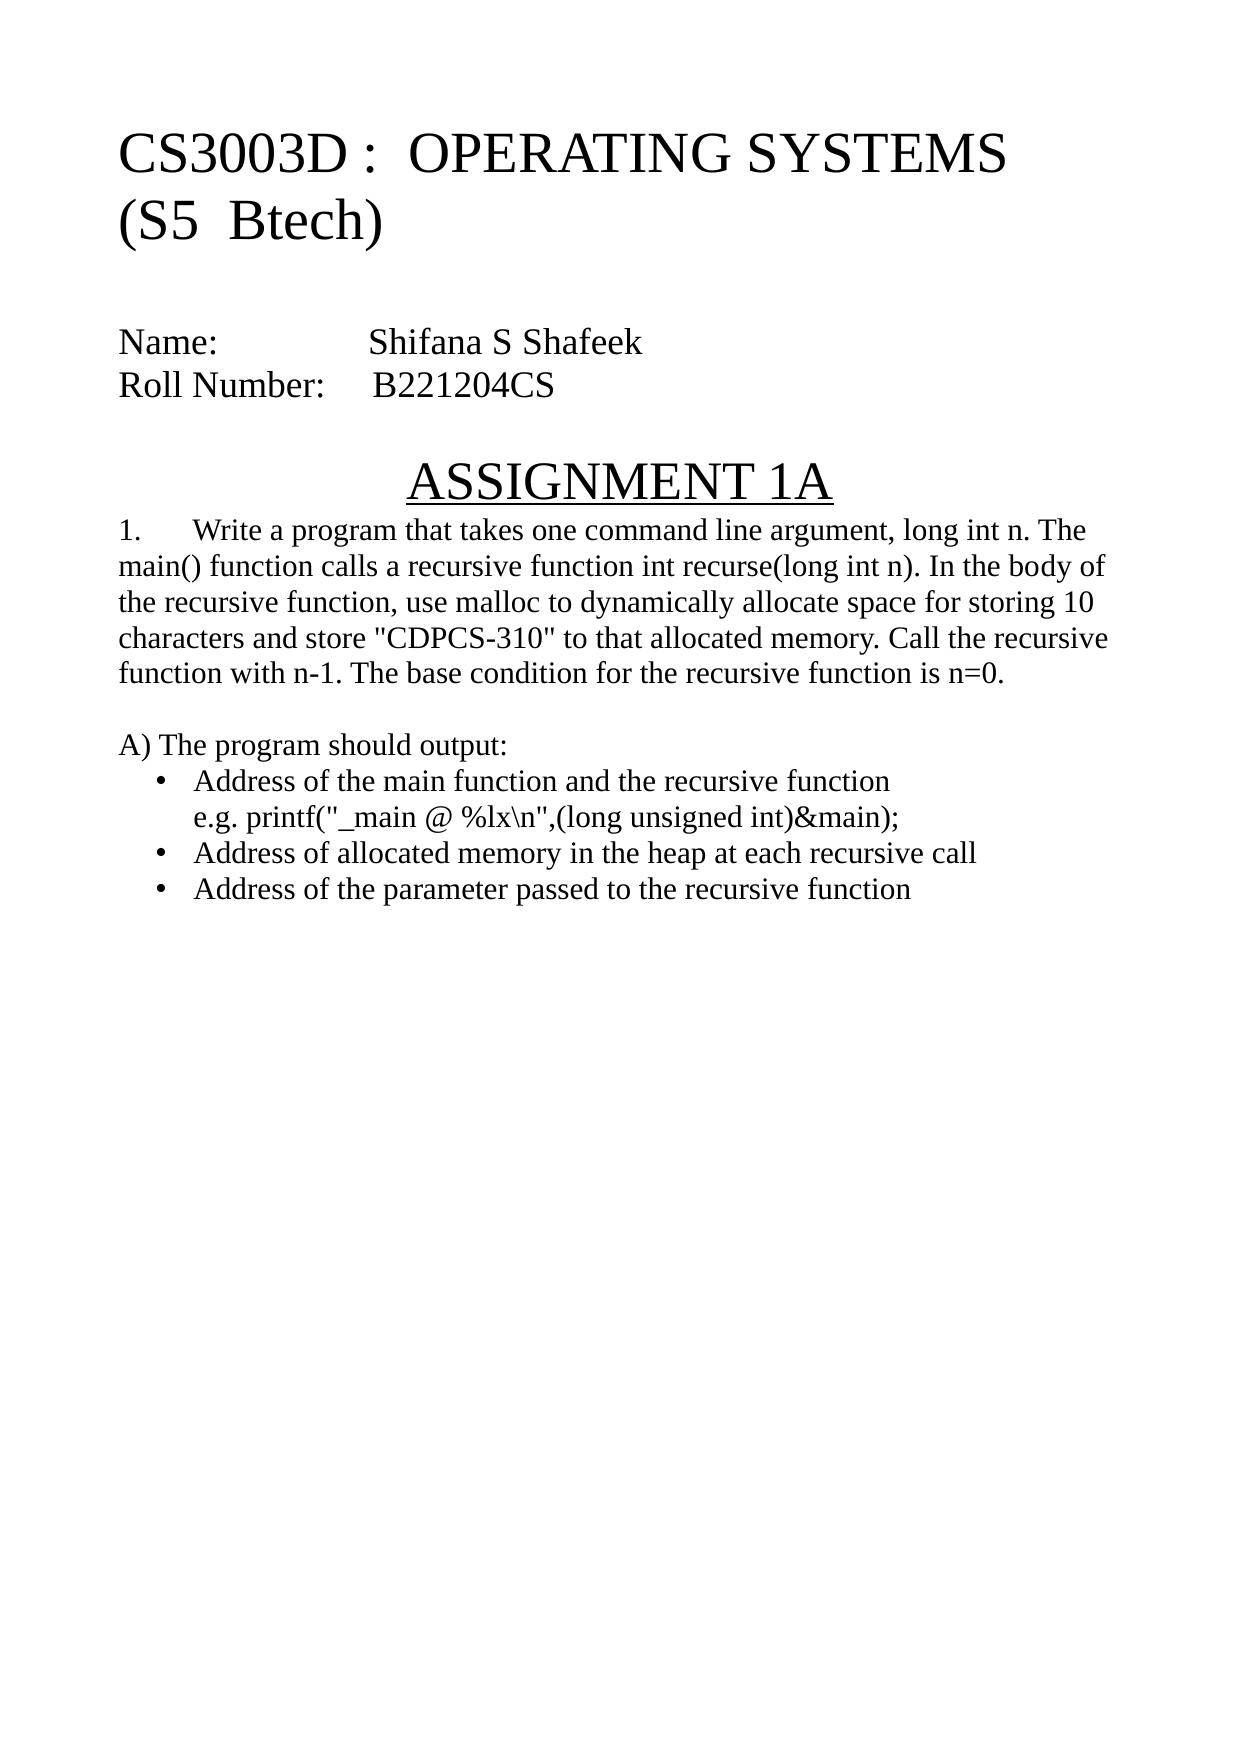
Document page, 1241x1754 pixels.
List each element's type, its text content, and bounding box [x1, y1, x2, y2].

text Name: Shifana S Shafeek [118, 319, 1122, 362]
text A) The program should output: [118, 727, 1122, 763]
list Address of the main function and the recursive function [156, 763, 1122, 798]
list Address of allocated memory in the heap at each recursive call [156, 834, 1122, 870]
text Roll Number: B221204CS [118, 362, 1122, 406]
list Address of the parameter passed to the recursive function [156, 870, 1122, 906]
text CS3003D : OPERATING SYSTEMS [118, 118, 1122, 185]
text ASSIGNMENT 1A [118, 449, 1122, 511]
list e.g. printf("_main @ %lx\n",(long unsigned int)&main); [156, 798, 1122, 834]
text (S5 Btech) [118, 185, 1122, 252]
text 1. Write a program that takes one command line argument, long int n. The main() function calls a recursive function int recurse(long int n). In the body of the recursive function, use malloc to dynamically allocate space for storing 10 characters and store "CDPCS-310" to that allocated memory. Call the recursive function with n-1. The base condition for the recursive function is n=0. [118, 511, 1122, 691]
